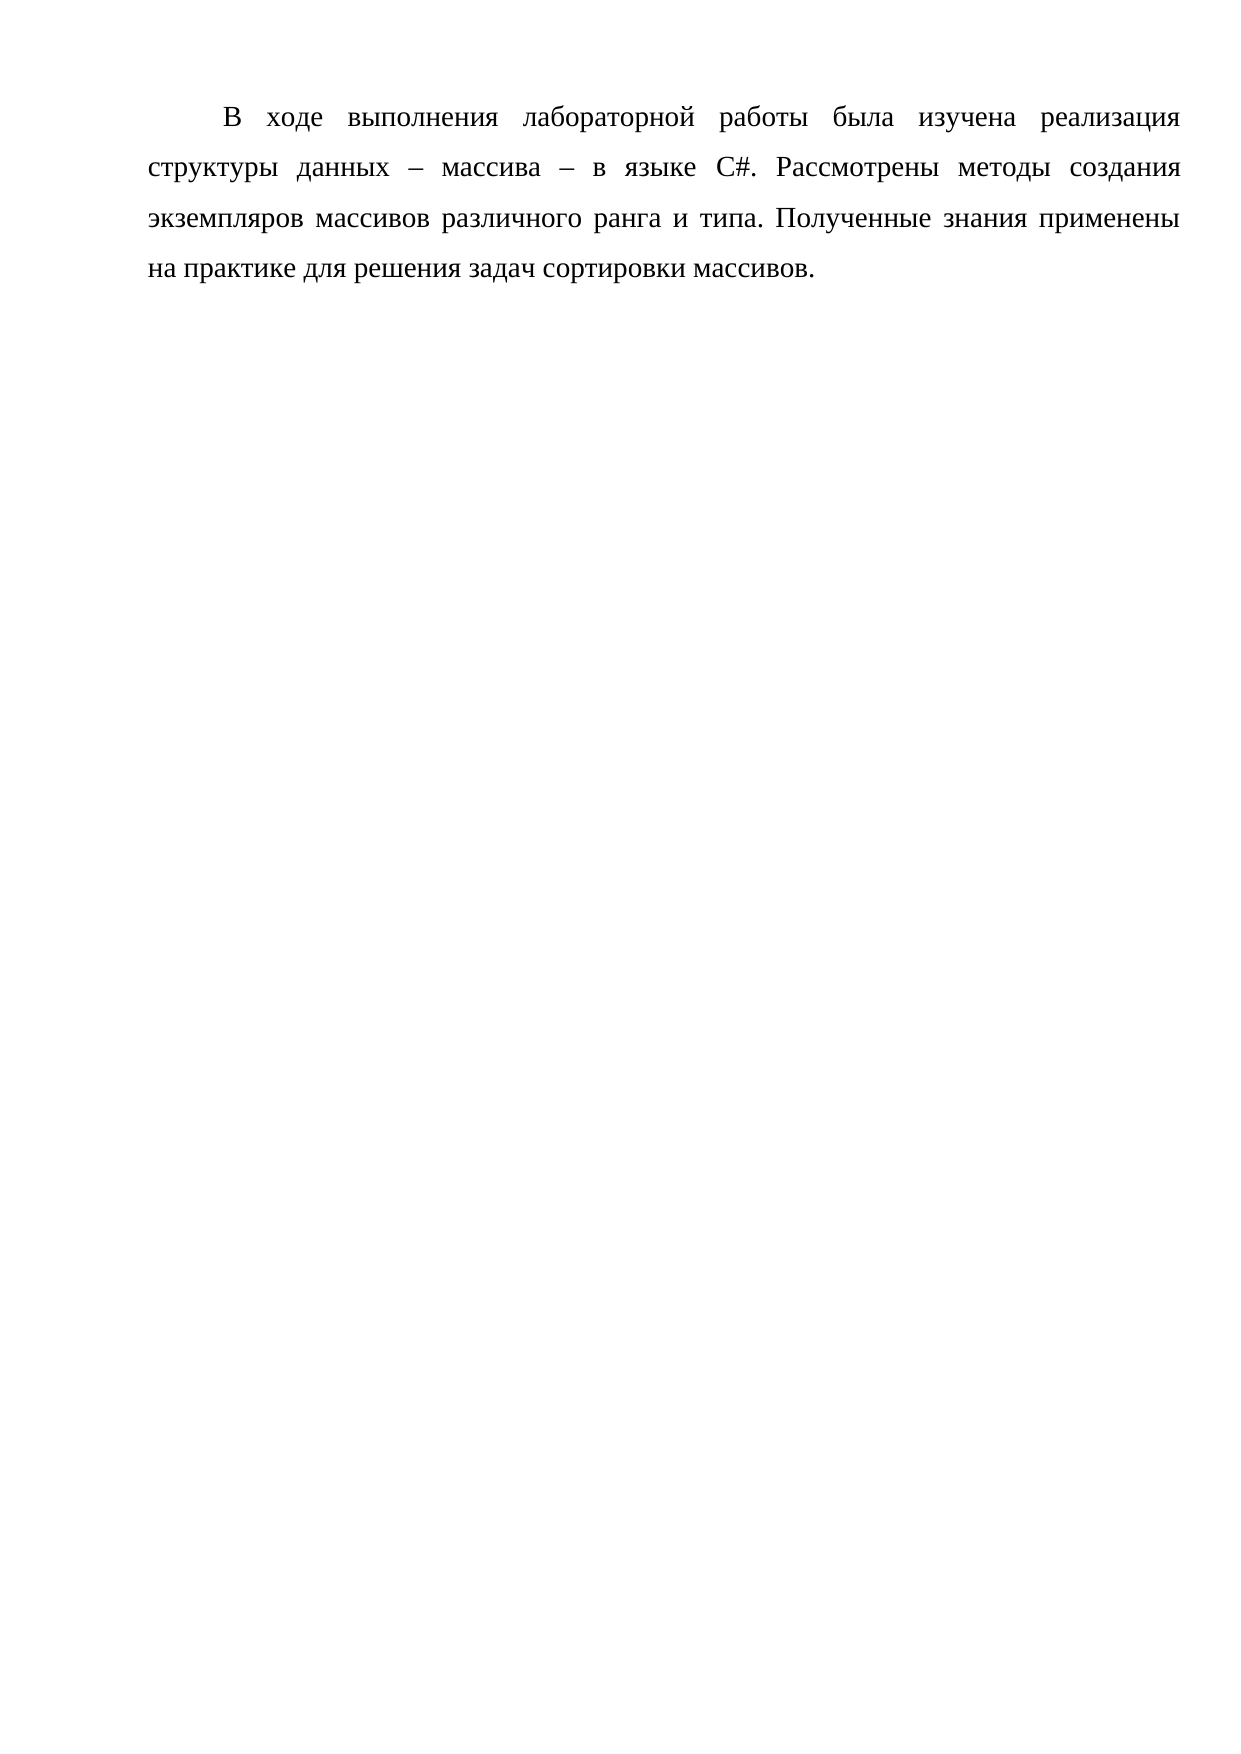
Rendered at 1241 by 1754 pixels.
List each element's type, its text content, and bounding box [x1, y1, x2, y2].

text В ходе выполнения лабораторной работы была изучена реализация структуры данных – массива – в языке C#. Рассмотрены методы создания экземпляров массивов различного ранга и типа. Полученные знания применены на практике для решения задач сортировки массивов. [148, 99, 1181, 283]
